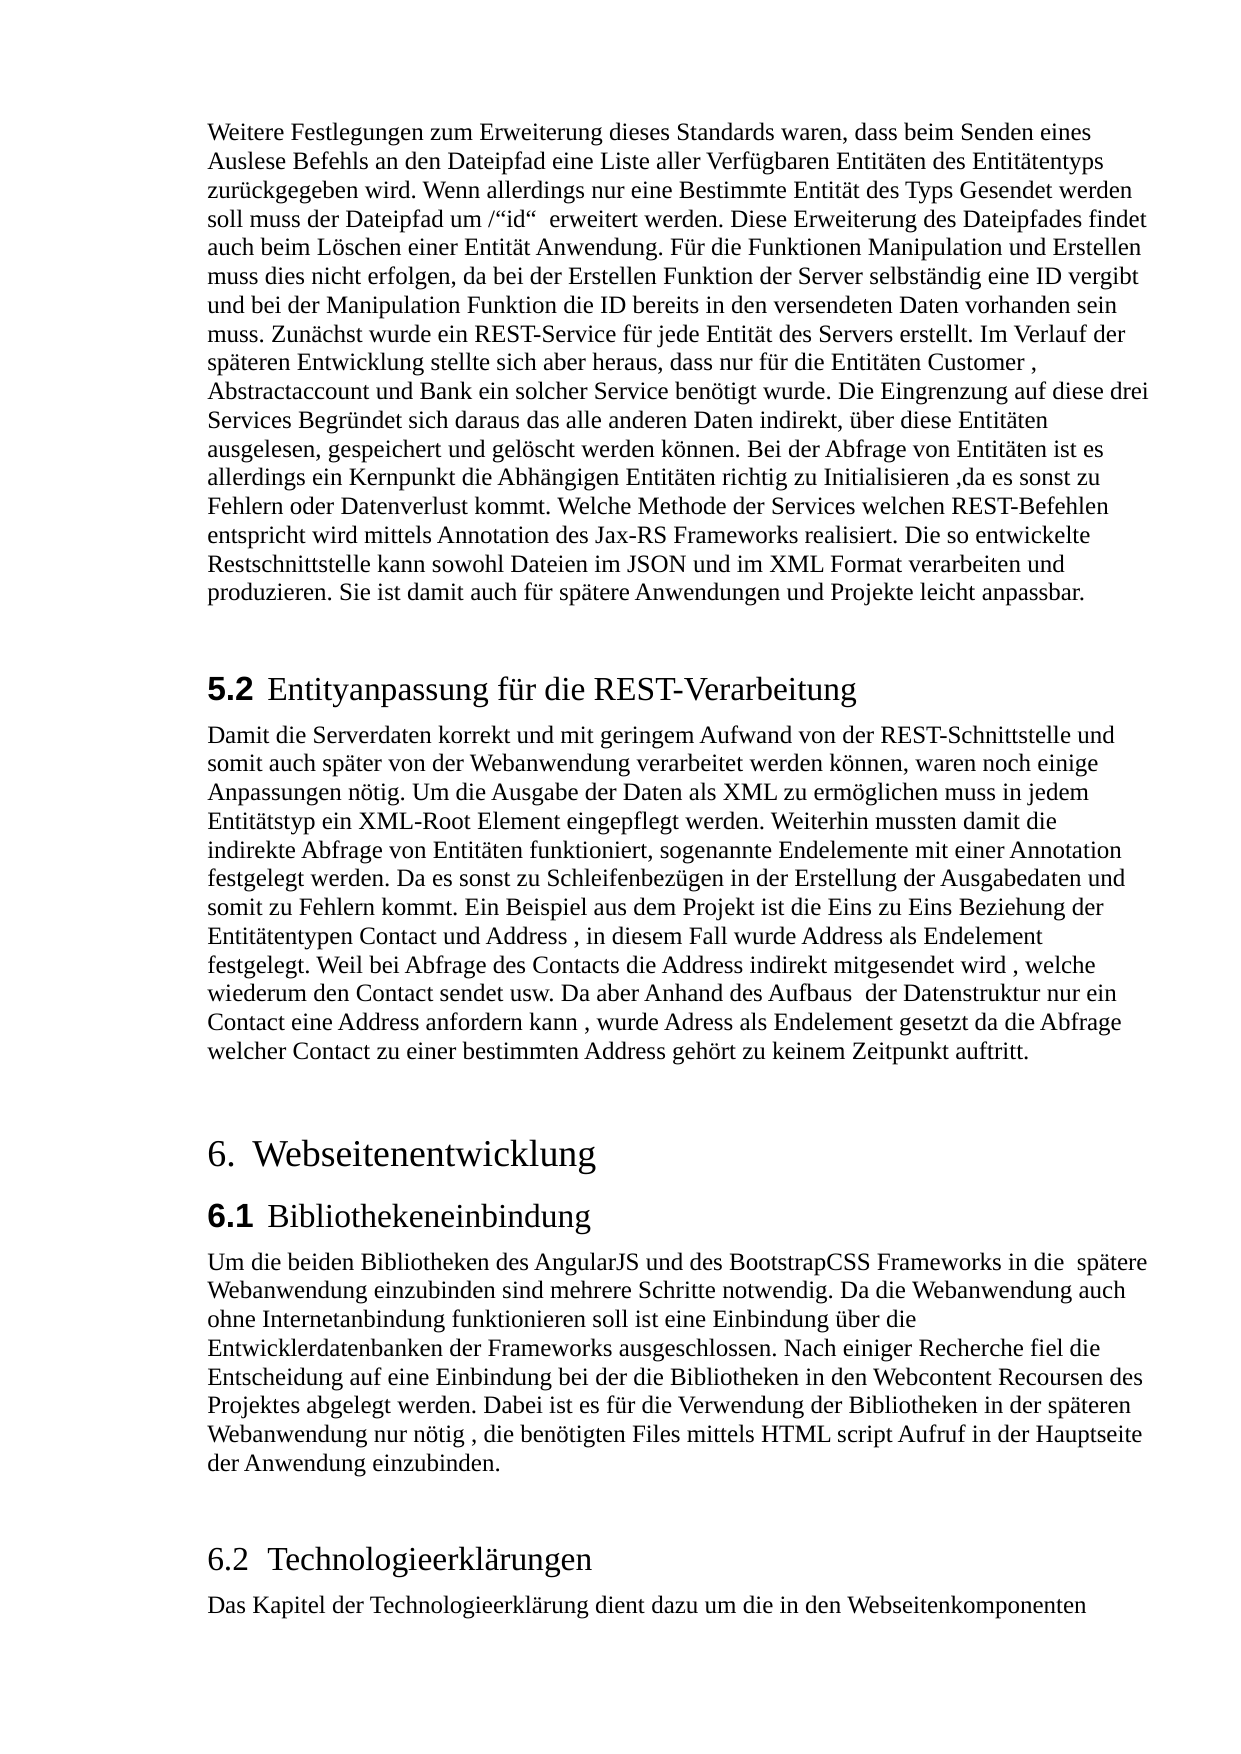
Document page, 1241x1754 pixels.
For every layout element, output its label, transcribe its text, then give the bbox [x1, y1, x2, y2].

subtitle Entityanpassung für die REST-Verarbeitung [207, 668, 1152, 707]
text Weitere Festlegungen zum Erweiterung dieses Standards waren, dass beim Senden eines Auslese Befehls an den Dateipfad eine Liste aller Verfügbaren Entitäten des Entitätentyps zurückgegeben wird. Wenn allerdings nur eine Bestimmte Entität des Typs Gesendet werden soll muss der Dateipfad um /“id“ erweitert werden. Diese Erweiterung des Dateipfades findet auch beim Löschen einer Entität Anwendung. Für die Funktionen Manipulation und Erstellen muss dies nicht erfolgen, da bei der Erstellen Funktion der Server selbständig eine ID vergibt und bei der Manipulation Funktion die ID bereits in den versendeten Daten vorhanden sein muss. Zunächst wurde ein REST-Service für jede Entität des Servers erstellt. Im Verlauf der späteren Entwicklung stellte sich aber heraus, dass nur für die Entitäten Customer , Abstractaccount und Bank ein solcher Service benötigt wurde. Die Eingrenzung auf diese drei Services Begründet sich daraus das alle anderen Daten indirekt, über diese Entitäten ausgelesen, gespeichert und gelöscht werden können. Bei der Abfrage von Entitäten ist es allerdings ein Kernpunkt die Abhängigen Entitäten richtig zu Initialisieren ,da es sonst zu Fehlern oder Datenverlust kommt. Welche Methode der Services welchen REST-Befehlen entspricht wird mittels Annotation des Jax-RS Frameworks realisiert. Die so entwickelte Restschnittstelle kann sowohl Dateien im JSON und im XML Format verarbeiten und produzieren. Sie ist damit auch für spätere Anwendungen und Projekte leicht anpassbar. [207, 117, 1152, 606]
subtitle Bibliothekeneinbindung [207, 1195, 1152, 1234]
text Um die beiden Bibliotheken des AngularJS und des BootstrapCSS Frameworks in die spätere Webanwendung einzubinden sind mehrere Schritte notwendig. Da die Webanwendung auch ohne Internetanbindung funktionieren soll ist eine Einbindung über die Entwicklerdatenbanken der Frameworks ausgeschlossen. Nach einiger Recherche fiel die Entscheidung auf eine Einbindung bei der die Bibliotheken in den Webcontent Recoursen des Projektes abgelegt werden. Dabei ist es für die Verwendung der Bibliotheken in der späteren Webanwendung nur nötig , die benötigten Files mittels HTML script Aufruf in der Hauptseite der Anwendung einzubinden. [207, 1247, 1152, 1477]
text Damit die Serverdaten korrekt und mit geringem Aufwand von der REST-Schnittstelle und somit auch später von der Webanwendung verarbeitet werden können, waren noch einige Anpassungen nötig. Um die Ausgabe der Daten als XML zu ermöglichen muss in jedem Entitätstyp ein XML-Root Element eingepflegt werden. Weiterhin mussten damit die indirekte Abfrage von Entitäten funktioniert, sogenannte Endelemente mit einer Annotation festgelegt werden. Da es sonst zu Schleifenbezügen in der Erstellung der Ausgabedaten und somit zu Fehlern kommt. Ein Beispiel aus dem Projekt ist die Eins zu Eins Beziehung der Entitätentypen Contact und Address , in diesem Fall wurde Address als Endelement festgelegt. Weil bei Abfrage des Contacts die Address indirekt mitgesendet wird , welche wiederum den Contact sendet usw. Da aber Anhand des Aufbaus der Datenstruktur nur ein Contact eine Address anfordern kann , wurde Adress als Endelement gesetzt da die Abfrage welcher Contact zu einer bestimmten Address gehört zu keinem Zeitpunkt auftritt. [207, 720, 1152, 1065]
subtitle Technologieerklärungen [207, 1539, 1152, 1577]
text Das Kapitel der Technologieerklärung dient dazu um die in den Webseitenkomponenten [207, 1590, 1152, 1619]
subtitle Webseitenentwicklung [207, 1131, 1152, 1174]
